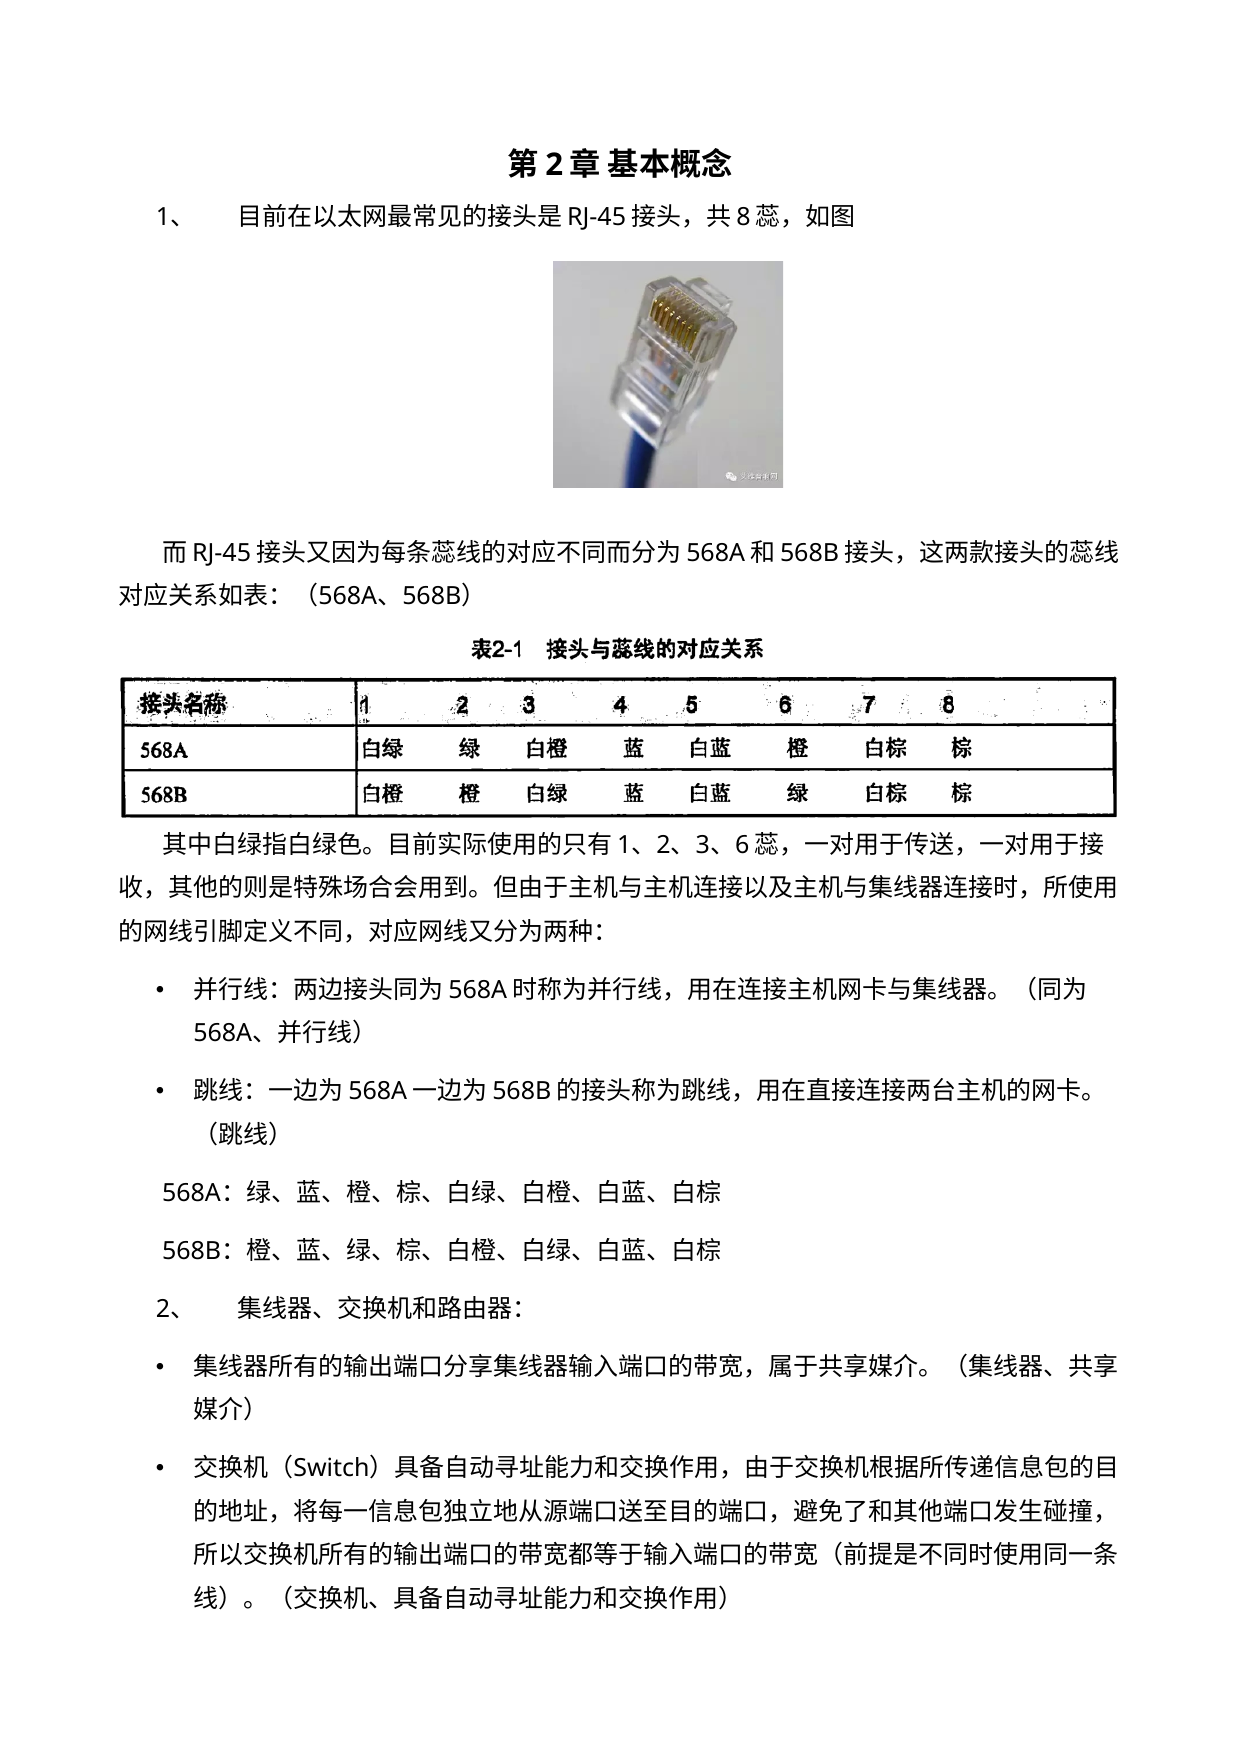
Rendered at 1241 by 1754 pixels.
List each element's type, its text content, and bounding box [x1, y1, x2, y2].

list 交换机（Switch）具备自动寻址能力和交换作用，由于交换机根据所传递信息包的目的地址，将每一信息包独立地从源端口送至目的端口，避免了和其他端口发生碰撞，所以交换机所有的输出端口的带宽都等于输入端口的带宽（前提是不同时使用同一条线）。（交换机、具备自动寻址能力和交换作用） [156, 1448, 1122, 1614]
subtitle 第2章 基本概念 [118, 139, 1122, 184]
list 并行线：两边接头同为568A时称为并行线，用在连接主机网卡与集线器。（同为568A、并行线） [156, 969, 1122, 1049]
list 集线器所有的输出端口分享集线器输入端口的带宽，属于共享媒介。（集线器、共享媒介） [156, 1346, 1122, 1426]
text 而RJ-45接头又因为每条蕊线的对应不同而分为568A和568B接头，这两款接头的蕊线对应关系如表：（568A、568B） [118, 532, 1122, 612]
list 集线器、交换机和路由器： [156, 1288, 1122, 1324]
list 目前在以太网最常见的接头是RJ-45接头，共8蕊，如图 [156, 197, 1122, 233]
text 568A：绿、蓝、橙、棕、白绿、白橙、白蓝、白棕 [118, 1172, 1122, 1208]
picture [118, 633, 1123, 818]
list 跳线：一边为568A一边为568B的接头称为跳线，用在直接连接两台主机的网卡。（跳线） [156, 1071, 1122, 1151]
picture [553, 261, 784, 488]
text 568B：橙、蓝、绿、棕、白橙、白绿、白蓝、白棕 [118, 1230, 1122, 1267]
text 其中白绿指白绿色。目前实际使用的只有1、2、3、6蕊，一对用于传送，一对用于接收，其他的则是特殊场合会用到。但由于主机与主机连接以及主机与集线器连接时，所使用的网线引脚定义不同，对应网线又分为两种： [118, 818, 1122, 948]
